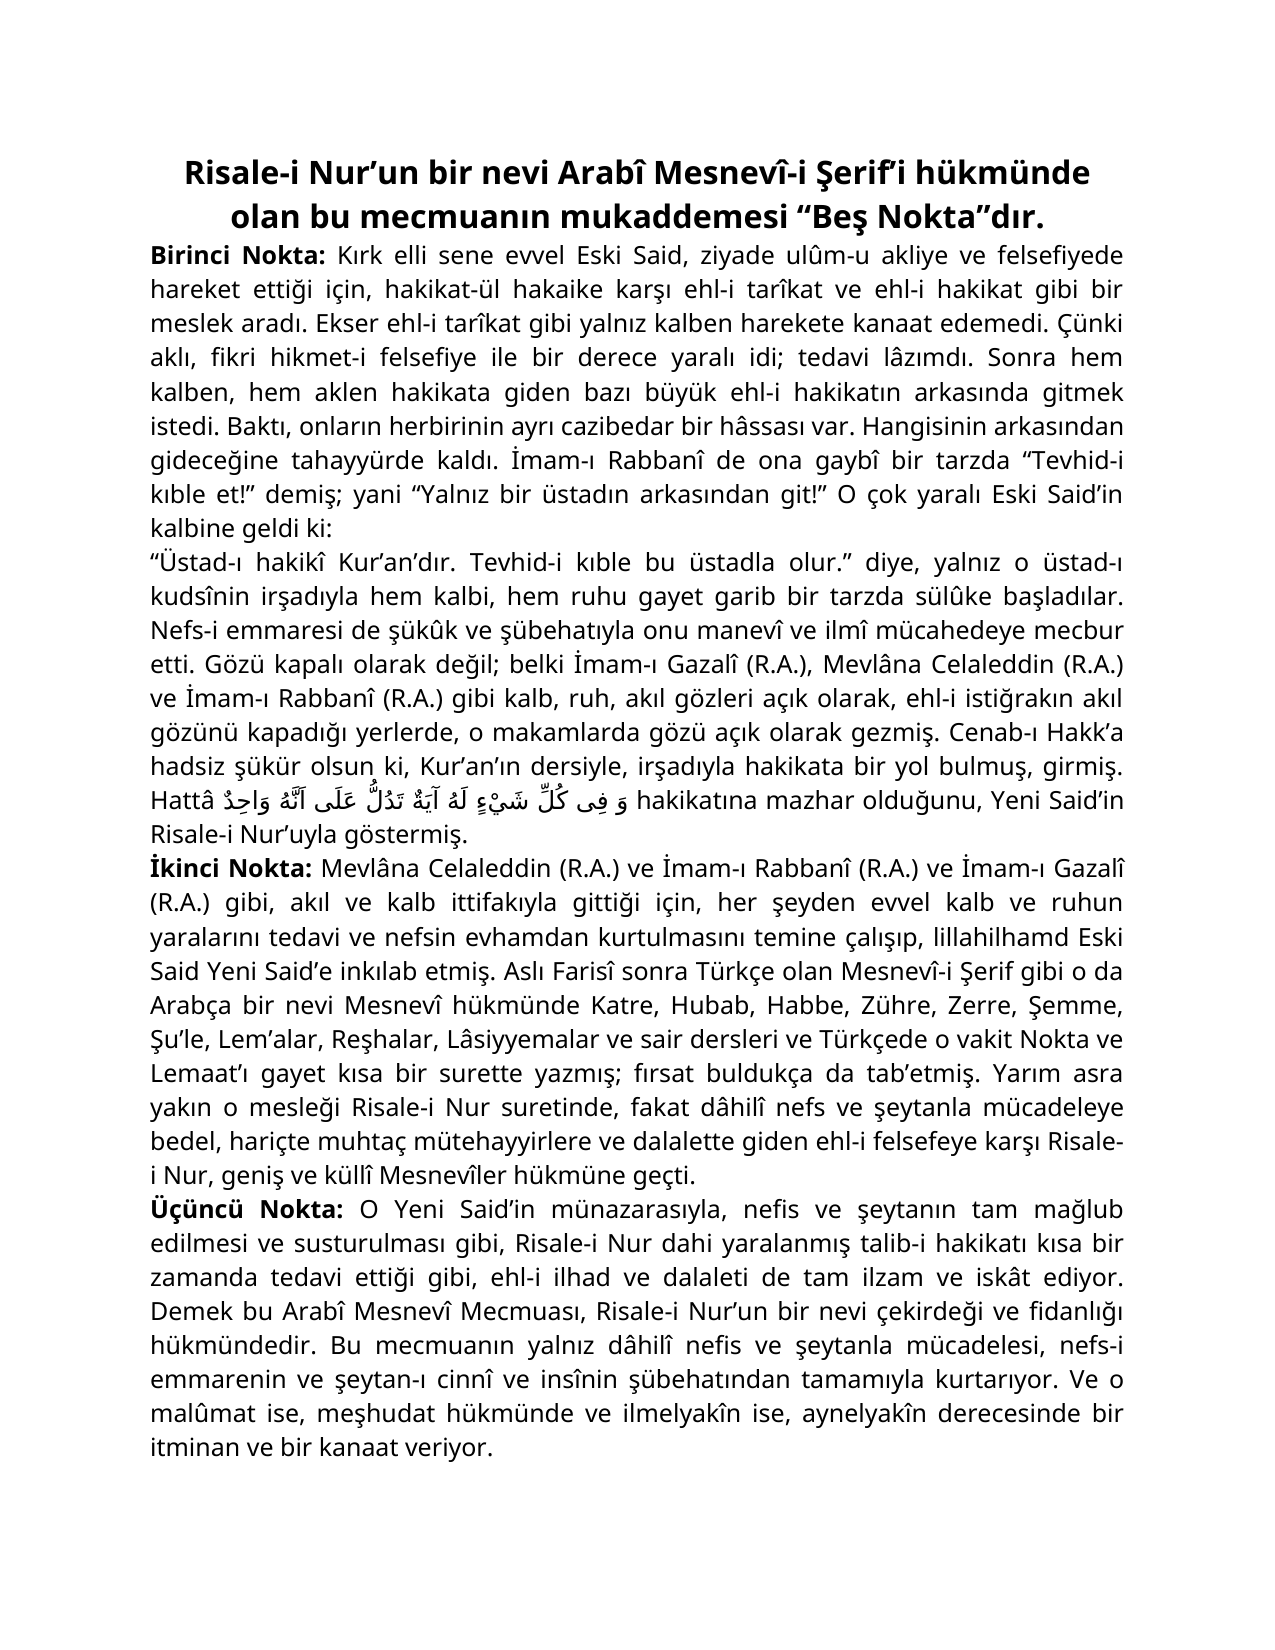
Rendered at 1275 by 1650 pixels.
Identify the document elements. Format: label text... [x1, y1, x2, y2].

text “Üstad-ı hakikî Kur’an’dır. Tevhid-i kıble bu üstadla olur.” diye, yalnız o üstad-ı kudsînin irşadıyla hem kalbi, hem ruhu gayet garib bir tarzda sülûke başladılar. Nefs-i emmaresi de şükûk ve şübehatıyla onu manevî ve ilmî mücahedeye mecbur etti. Gözü kapalı olarak değil; belki İmam-ı Gazalî (R.A.), Mevlâna Celaleddin (R.A.) ve İmam-ı Rabbanî (R.A.) gibi kalb, ruh, akıl gözleri açık olarak, ehl-i istiğrakın akıl gözünü kapadığı yerlerde, o makamlarda gözü açık olarak gezmiş. Cenab-ı Hakk’a hadsiz şükür olsun ki, Kur’an’ın dersiyle, irşadıyla hakikata bir yol bulmuş, girmiş. Hattâ وَ فِى كُلِّ شَيْءٍ لَهُ آيَةٌ تَدُلُّ عَلَى اَنَّهُ وَاحِدٌ hakikatına mazhar olduğunu, Yeni Said’in Risale-i Nur’uyla göstermiş. [150, 544, 1125, 851]
text Birinci Nokta: Kırk elli sene evvel Eski Said, ziyade ulûm-u akliye ve felsefiyede hareket ettiği için, hakikat-ül hakaike karşı ehl-i tarîkat ve ehl-i hakikat gibi bir meslek aradı. Ekser ehl-i tarîkat gibi yalnız kalben harekete kanaat edemedi. Çünki aklı, fikri hikmet-i felsefiye ile bir derece yaralı idi; tedavi lâzımdı. Sonra hem kalben, hem aklen hakikata giden bazı büyük ehl-i hakikatın arkasında gitmek istedi. Baktı, onların herbirinin ayrı cazibedar bir hâssası var. Hangisinin arkasından gideceğine tahayyürde kaldı. İmam-ı Rabbanî de ona gaybî bir tarzda “Tevhid-i kıble et!” demiş; yani “Yalnız bir üstadın arkasından git!” O çok yaralı Eski Said’in kalbine geldi ki: [150, 238, 1125, 544]
subtitle Risale-i Nur’un bir nevi Arabî Mesnevî-i Şerif’i hükmünde olan bu mecmuanın mukaddemesi “Beş Nokta”dır. [150, 150, 1125, 238]
text Üçüncü Nokta: O Yeni Said’in münazarasıyla, nefis ve şeytanın tam mağlub edilmesi ve susturulması gibi, Risale-i Nur dahi yaralanmış talib-i hakikatı kısa bir zamanda tedavi ettiği gibi, ehl-i ilhad ve dalaleti de tam ilzam ve iskât ediyor. Demek bu Arabî Mesnevî Mecmuası, Risale-i Nur’un bir nevi çekirdeği ve fidanlığı hükmündedir. Bu mecmuanın yalnız dâhilî nefis ve şeytanla mücadelesi, nefs-i emmarenin ve şeytan-ı cinnî ve insînin şübehatından tamamıyla kurtarıyor. Ve o malûmat ise, meşhudat hükmünde ve ilmelyakîn ise, aynelyakîn derecesinde bir itminan ve bir kanaat veriyor. [150, 1192, 1125, 1464]
text İkinci Nokta: Mevlâna Celaleddin (R.A.) ve İmam-ı Rabbanî (R.A.) ve İmam-ı Gazalî (R.A.) gibi, akıl ve kalb ittifakıyla gittiği için, her şeyden evvel kalb ve ruhun yaralarını tedavi ve nefsin evhamdan kurtulmasını temine çalışıp, lillahilhamd Eski Said Yeni Said’e inkılab etmiş. Aslı Farisî sonra Türkçe olan Mesnevî-i Şerif gibi o da Arabça bir nevi Mesnevî hükmünde Katre, Hubab, Habbe, Zühre, Zerre, Şemme, Şu’le, Lem’alar, Reşhalar, Lâsiyyemalar ve sair dersleri ve Türkçede o vakit Nokta ve Lemaat’ı gayet kısa bir surette yazmış; fırsat buldukça da tab’etmiş. Yarım asra yakın o mesleği Risale-i Nur suretinde, fakat dâhilî nefs ve şeytanla mücadeleye bedel, hariçte muhtaç mütehayyirlere ve dalalette giden ehl-i felsefeye karşı Risale-i Nur, geniş ve küllî Mesnevîler hükmüne geçti. [150, 851, 1125, 1192]
